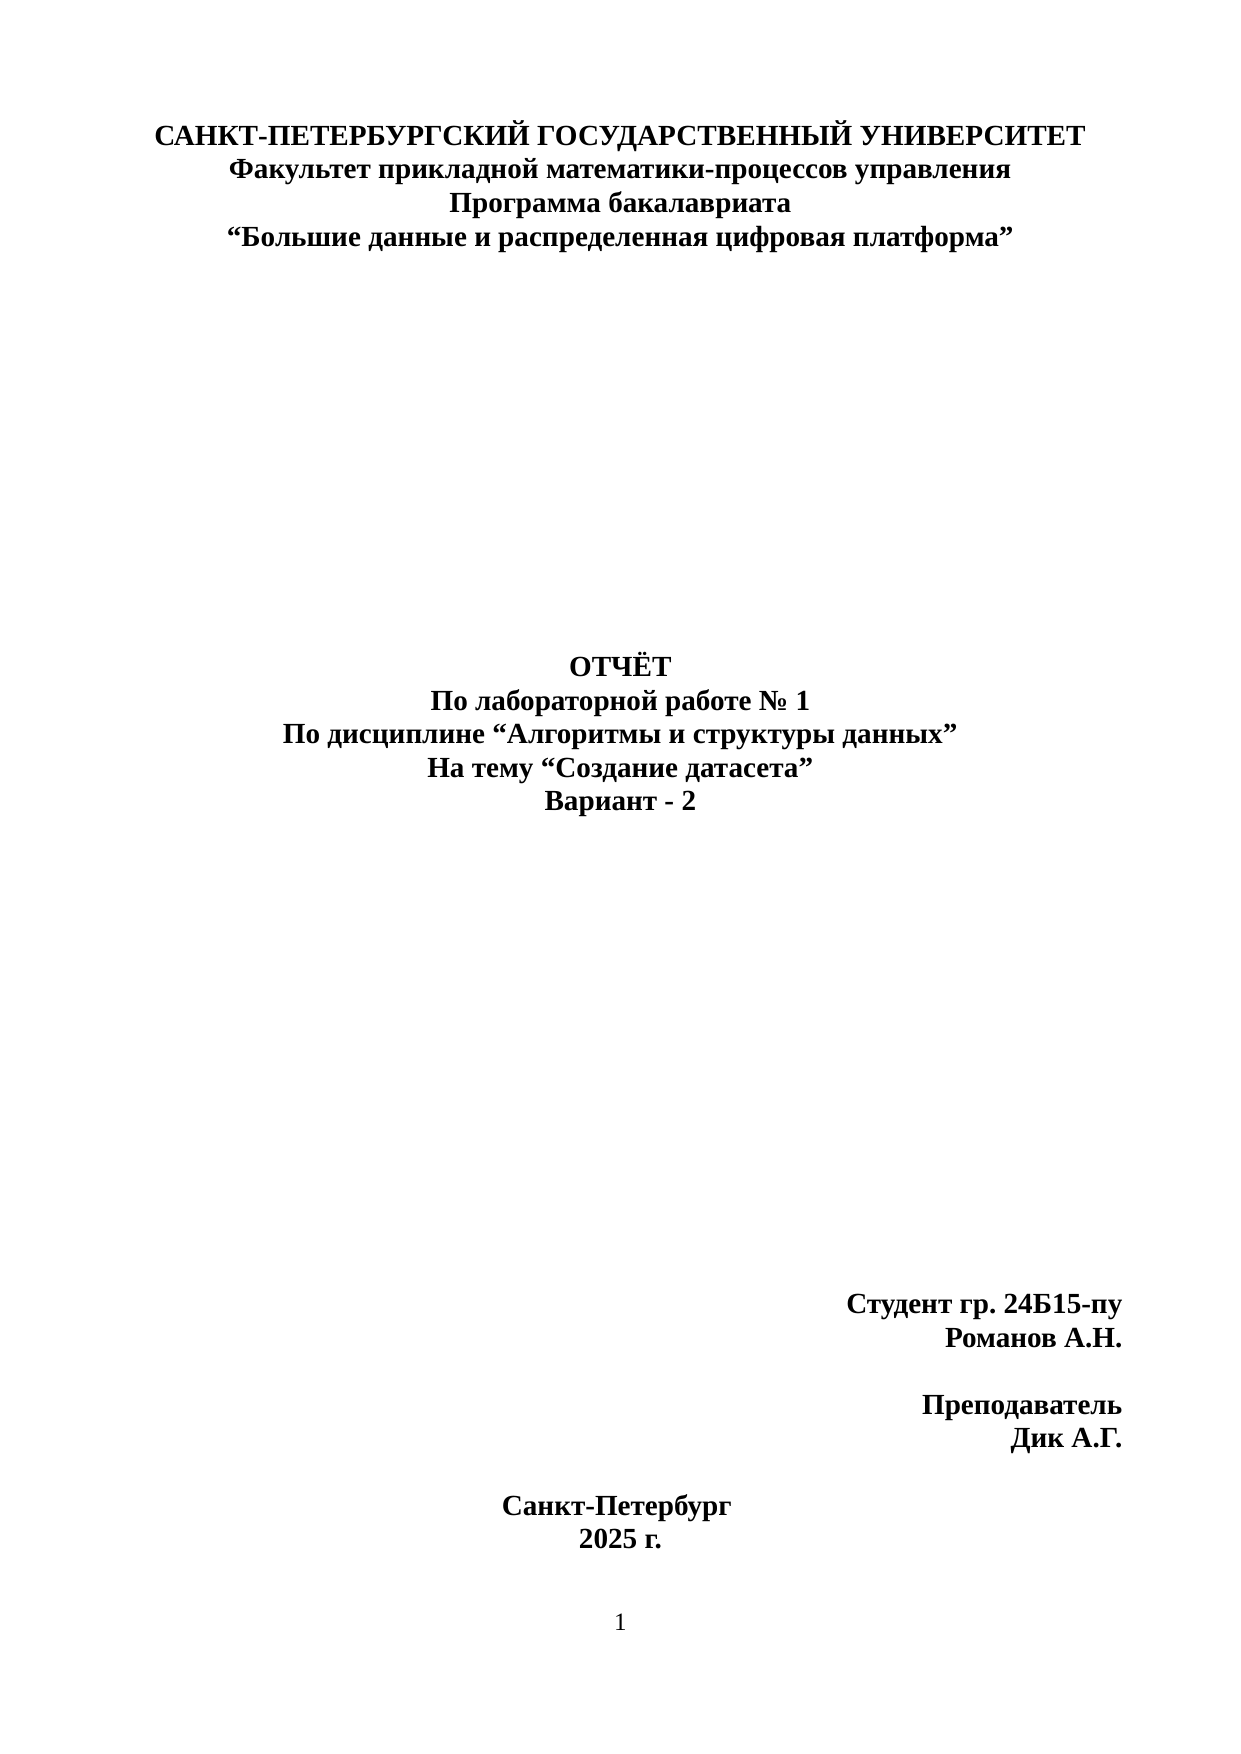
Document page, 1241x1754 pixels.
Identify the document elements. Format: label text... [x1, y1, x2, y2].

text САНКТ-ПЕТЕРБУРГСКИЙ ГОСУДАРСТВЕННЫЙ УНИВЕРСИТЕТ [118, 118, 1122, 152]
text Факультет прикладной математики-процессов управления [118, 152, 1122, 185]
text Преподаватель [118, 1387, 1122, 1421]
text Романов А.Н. [118, 1320, 1122, 1353]
text Дик А.Г. [118, 1421, 1122, 1454]
text На тему “Создание датасета” Вариант - 2 [118, 750, 1122, 817]
text По дисциплине “Алгоритмы и структуры данных” [118, 716, 1122, 750]
text Программа бакалавриата [118, 185, 1122, 219]
text ОТЧЁТ [118, 649, 1122, 683]
text По лабораторной работе № 1 [118, 683, 1122, 716]
text Студент гр. 24Б15-пу [118, 1286, 1122, 1320]
text 2025 г. [118, 1521, 1122, 1555]
text “Большие данные и распределенная цифровая платформа” [118, 219, 1122, 252]
text Санкт-Петербург [118, 1488, 1122, 1521]
